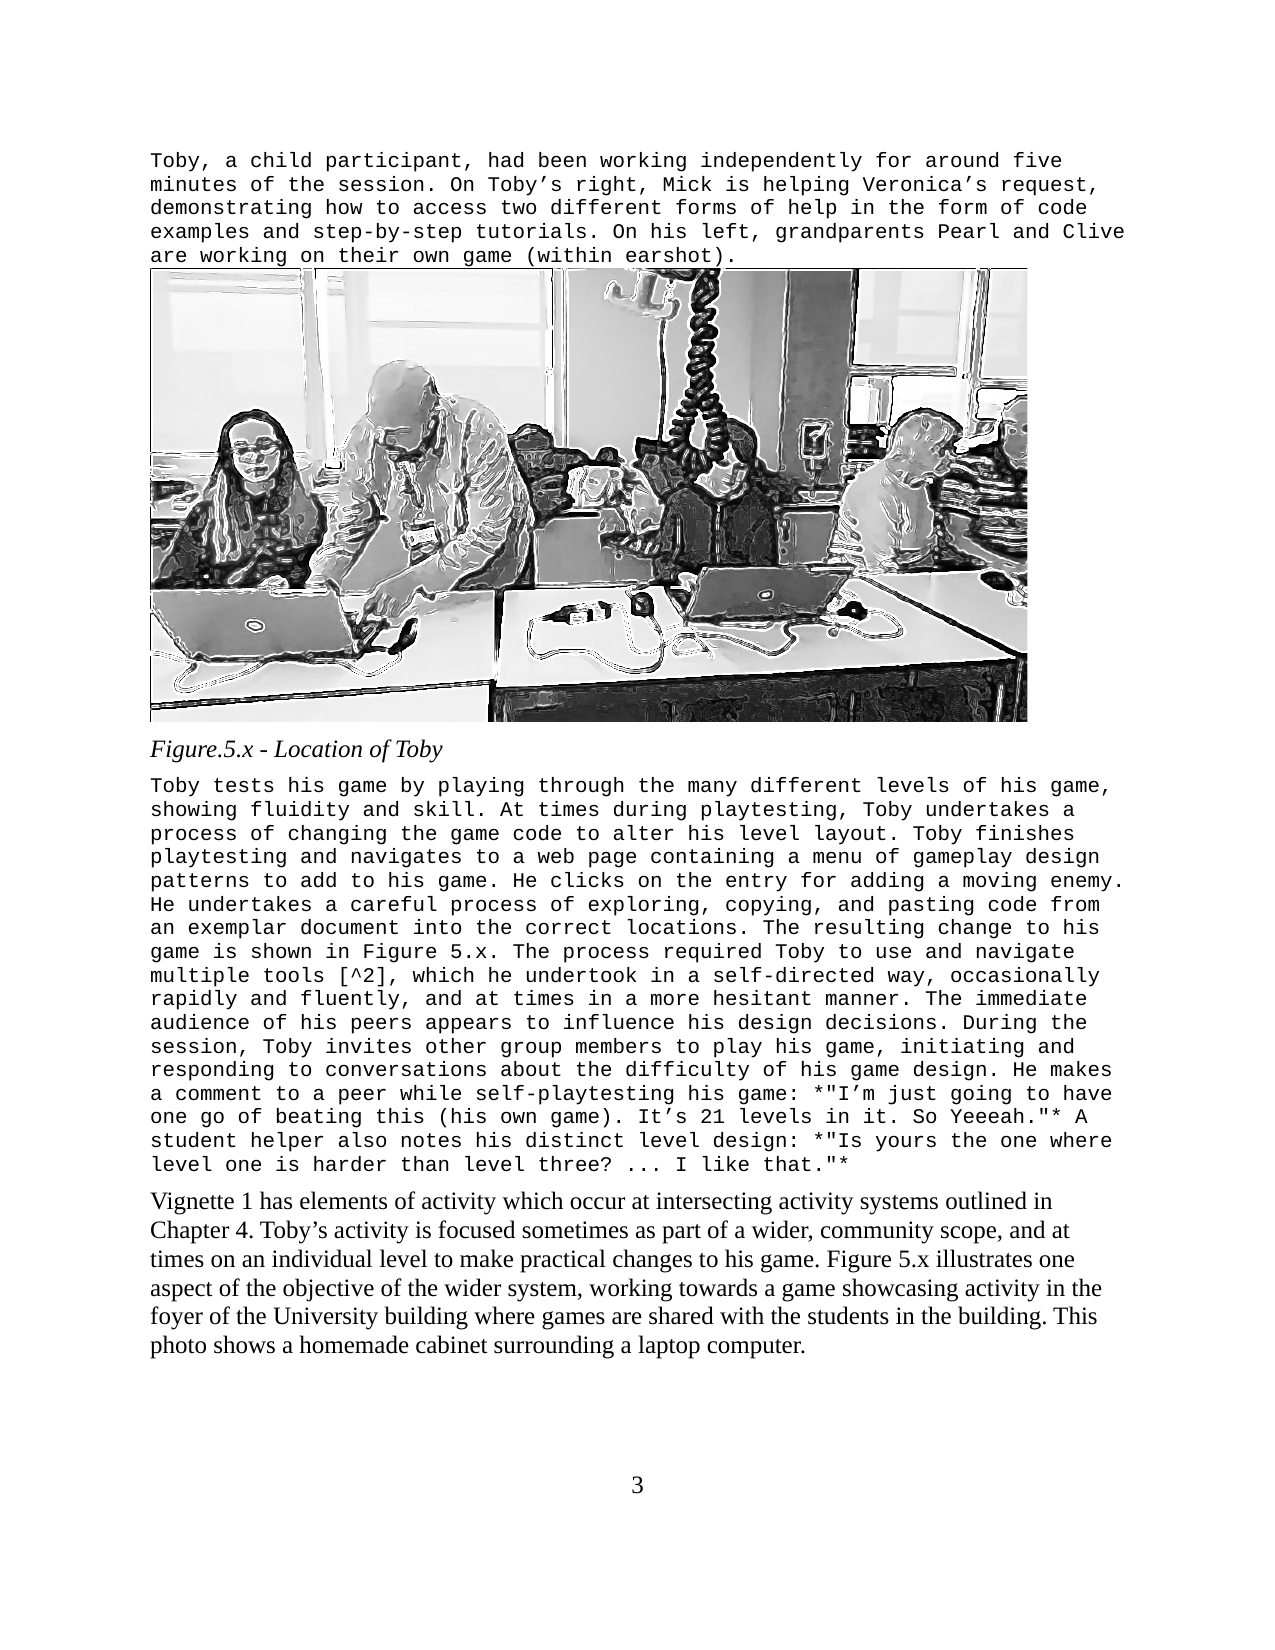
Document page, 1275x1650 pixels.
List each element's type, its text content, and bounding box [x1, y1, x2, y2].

text Toby tests his game by playing through the many different levels of his game, showing fluidity and skill. At times during playtesting, Toby undertakes a process of changing the game code to alter his level layout. Toby finishes playtesting and navigates to a web page containing a menu of gameplay design patterns to add to his game. He clicks on the entry for adding a moving enemy. He undertakes a careful process of exploring, copying, and pasting code from an exemplar document into the correct locations. The resulting change to his game is shown in Figure 5.x. The process required Toby to use and navigate multiple tools [^2], which he undertook in a self-directed way, occasionally rapidly and fluently, and at times in a more hesitant manner. The immediate audience of his peers appears to influence his design decisions. During the session, Toby invites other group members to play his game, initiating and responding to conversations about the difficulty of his game design. He makes a comment to a peer while self-playtesting his game: *"I’m just going to have one go of beating this (his own game). It’s 21 levels in it. So Yeeeah."* A student helper also notes his distinct level design: *"Is yours the one where level one is harder than level three? ... I like that."* [150, 776, 1125, 1177]
picture [150, 268, 1028, 722]
text Figure.5.x - Location of Toby [150, 734, 1125, 763]
text Toby, a child participant, had been working independently for around five minutes of the session. On Toby’s right, Mick is helping Veronica’s request, demonstrating how to access two different forms of help in the form of code examples and step-by-step tutorials. On his left, grandparents Pearl and Clive are working on their own game (within earshot). [150, 150, 1125, 268]
text Vignette 1 has elements of activity which occur at intersecting activity systems outlined in Chapter 4. Toby’s activity is focused sometimes as part of a wider, community scope, and at times on an individual level to make practical changes to his game. Figure 5.x illustrates one aspect of the objective of the wider system, working towards a game showcasing activity in the foyer of the University building where games are shared with the students in the building. This photo shows a homemade cabinet surrounding a laptop computer. [150, 1186, 1125, 1359]
